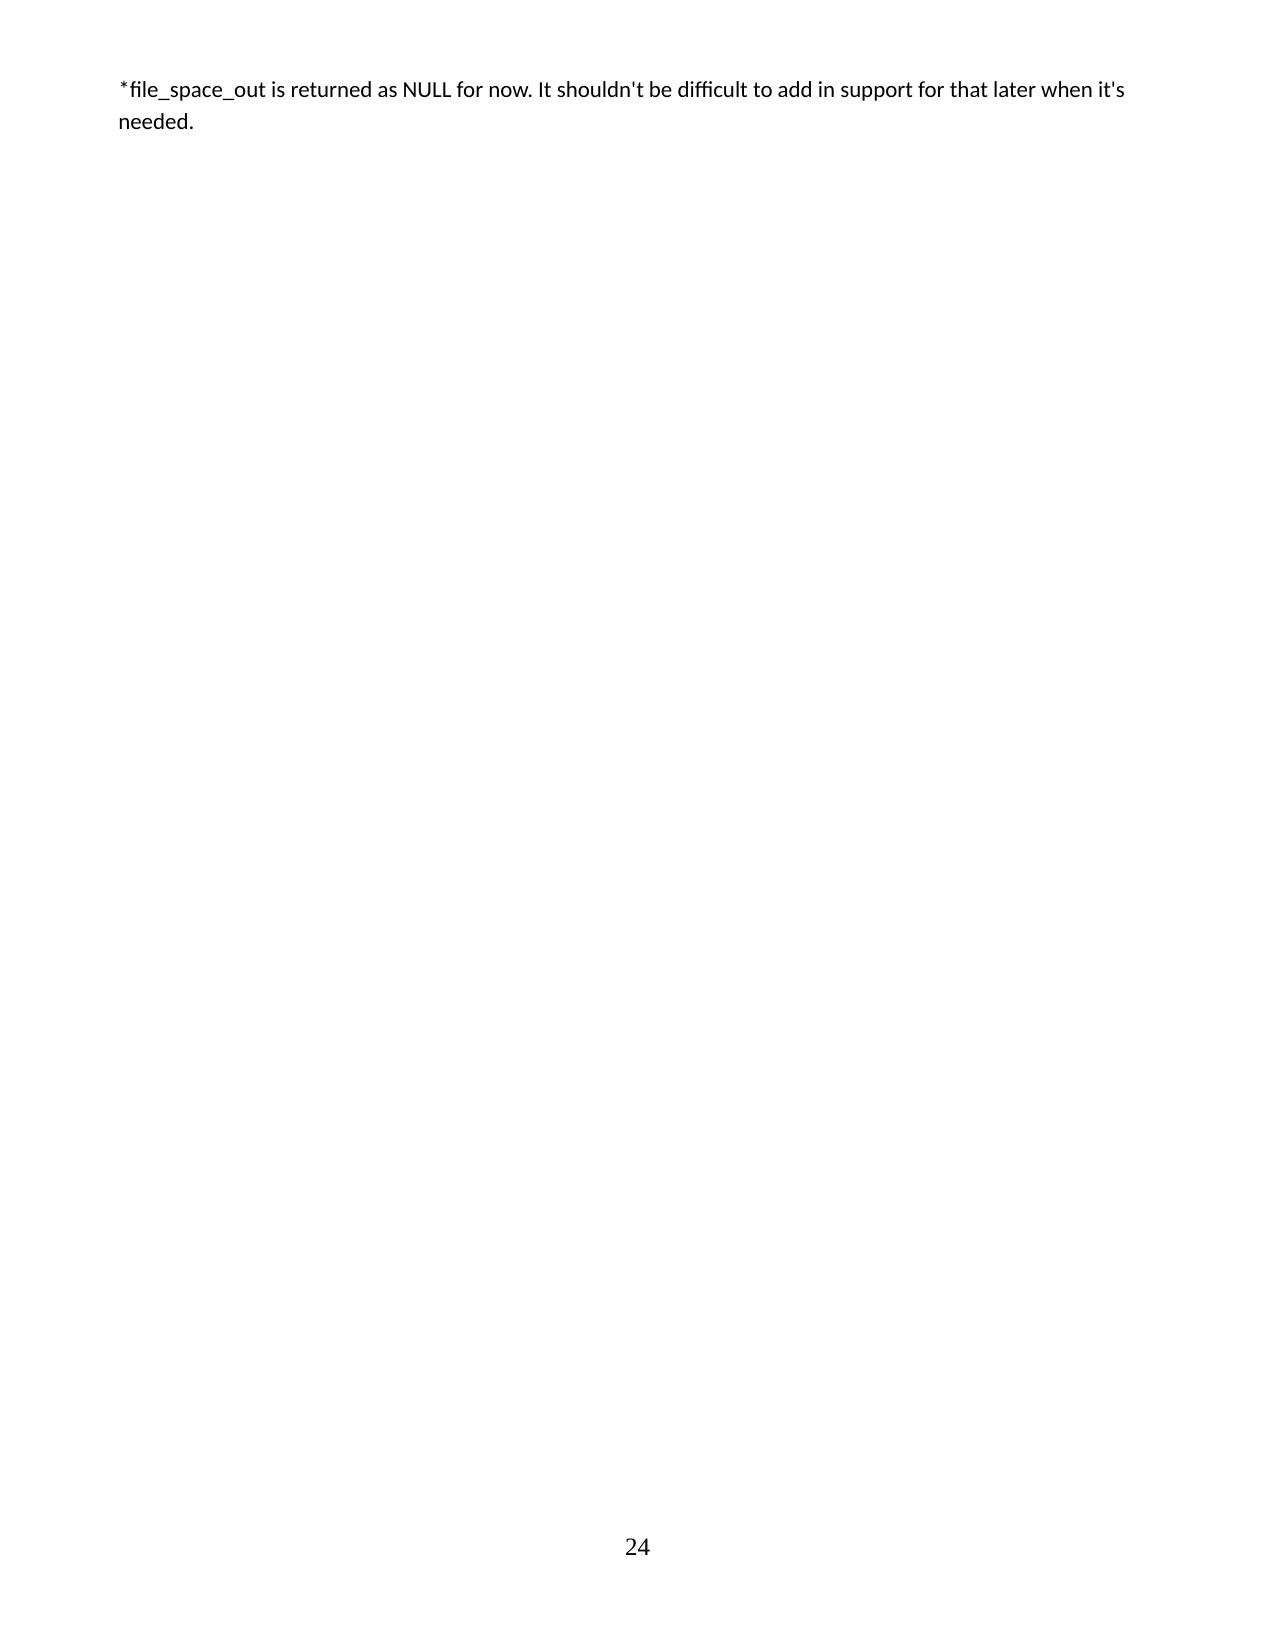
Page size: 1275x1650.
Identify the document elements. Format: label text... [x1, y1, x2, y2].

text *file_space_out is returned as NULL for now. It shouldn't be difficult to add in support for that later when it's needed. [118, 75, 1157, 135]
